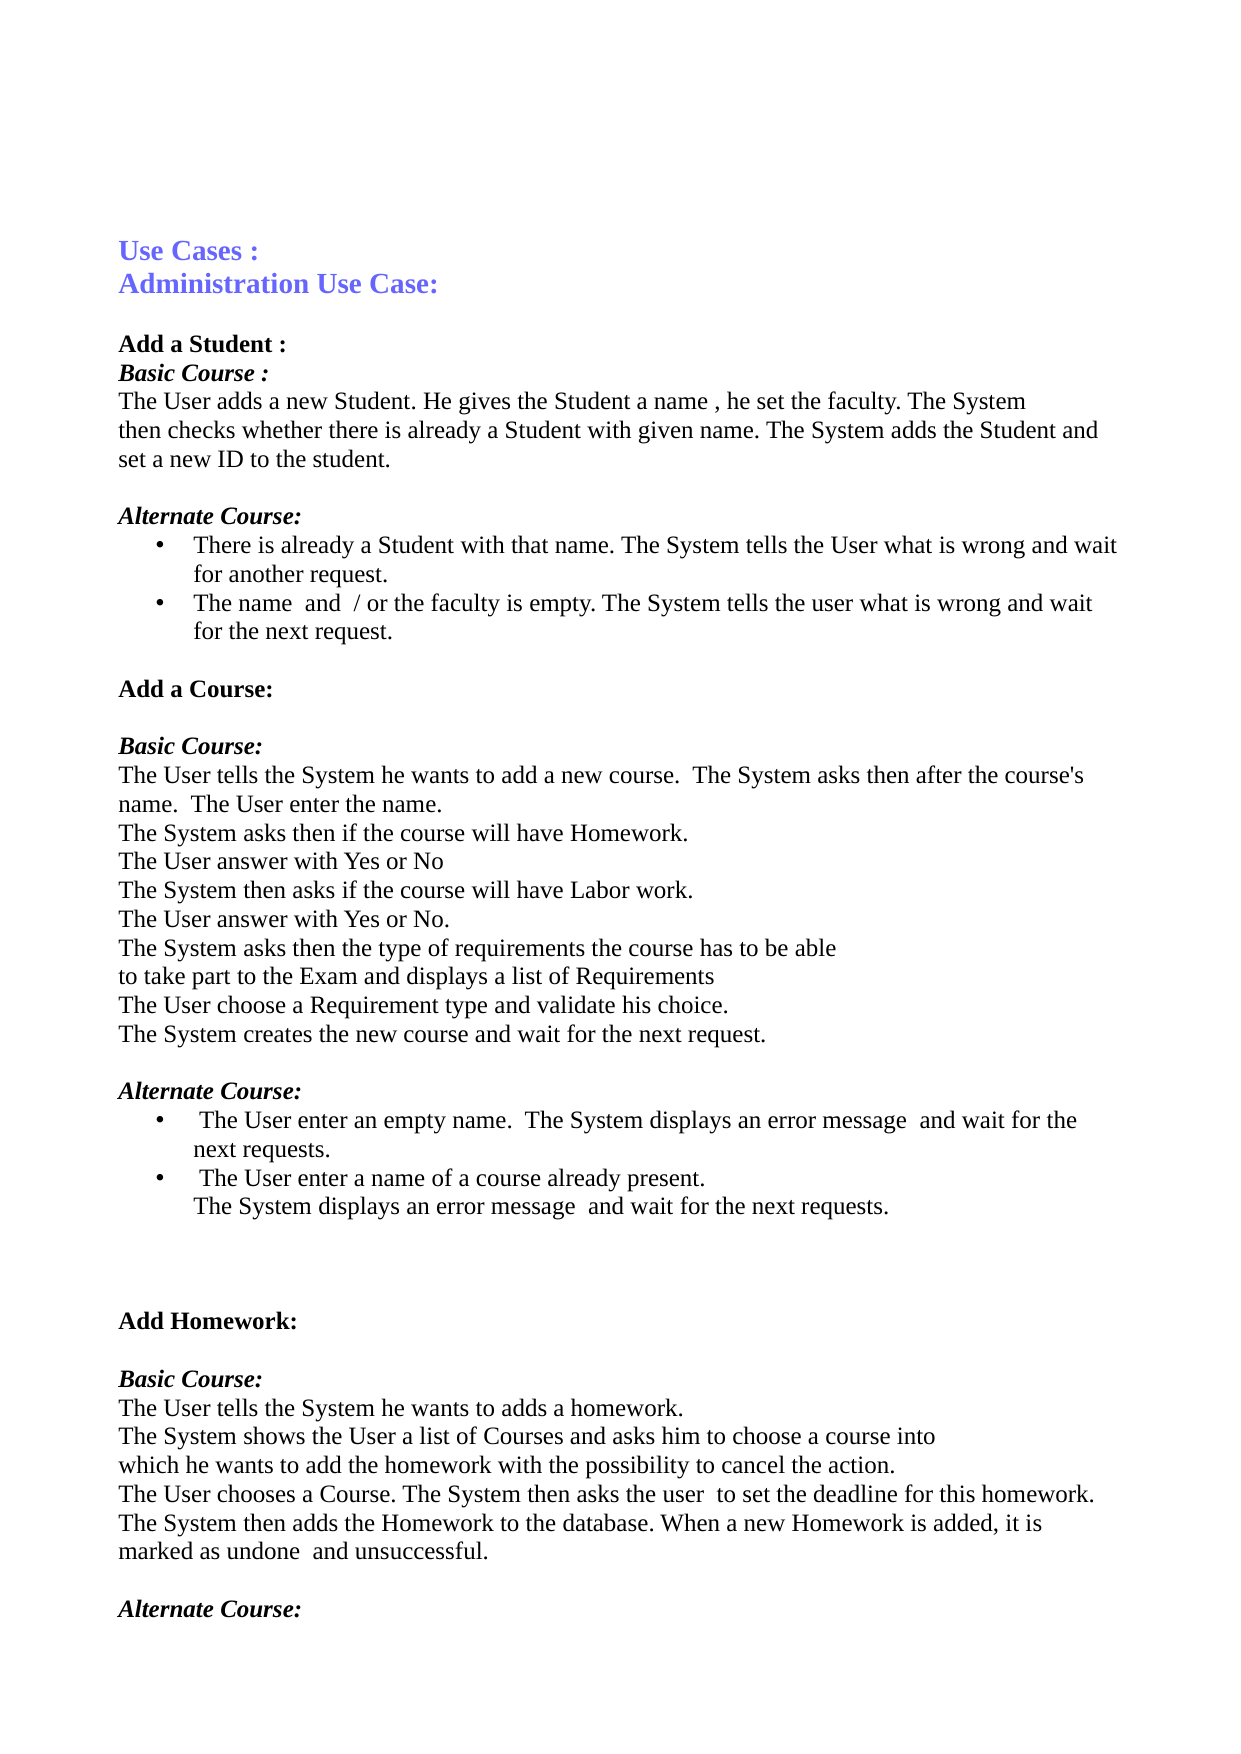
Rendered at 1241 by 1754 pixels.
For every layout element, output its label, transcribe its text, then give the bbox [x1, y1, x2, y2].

text The User answer with Yes or No [118, 846, 1122, 875]
text Basic Course: [118, 1364, 1122, 1393]
text The User tells the System he wants to adds a homework. [118, 1393, 1122, 1421]
text to take part to the Exam and displays a list of Requirements [118, 961, 1122, 990]
text Add a Student : [118, 329, 1122, 358]
text The System shows the User a list of Courses and asks him to choose a course into [118, 1421, 1122, 1450]
text The User choose a Requirement type and validate his choice. [118, 990, 1122, 1019]
text Alternate Course: [118, 1076, 1122, 1105]
text Administration Use Case: [118, 267, 1122, 300]
text Basic Course : [118, 358, 1122, 386]
list The User enter an empty name. The System displays an error message and wait for the next requests. [156, 1105, 1122, 1163]
text Basic Course: [118, 731, 1122, 760]
text The System asks then the type of requirements the course has to be able [118, 933, 1122, 961]
text The User adds a new Student. He gives the Student a name , he set the faculty. The System [118, 386, 1122, 415]
text The User answer with Yes or No. [118, 904, 1122, 933]
list The User enter a name of a course already present. [156, 1163, 1122, 1191]
text The System then asks if the course will have Labor work. [118, 875, 1122, 904]
text Add Homework: [118, 1306, 1122, 1335]
list The name and / or the faculty is empty. The System tells the user what is wrong and wait for the next request. [156, 588, 1122, 645]
text The User tells the System he wants to add a new course. The System asks then after the course's name. The User enter the name. [118, 760, 1122, 818]
text The System then adds the Homework to the database. When a new Homework is added, it is marked as undone and unsuccessful. [118, 1508, 1122, 1565]
text which he wants to add the homework with the possibility to cancel the action. [118, 1450, 1122, 1479]
text Alternate Course: [118, 501, 1122, 530]
text Add a Course: [118, 674, 1122, 703]
text The User chooses a Course. The System then asks the user to set the deadline for this homework. [118, 1479, 1122, 1508]
list There is already a Student with that name. The System tells the User what is wrong and wait for another request. [156, 530, 1122, 588]
list The System displays an error message and wait for the next requests. [156, 1191, 1122, 1220]
text then checks whether there is already a Student with given name. The System adds the Student and set a new ID to the student. [118, 415, 1122, 473]
text Use Cases : [118, 233, 1122, 267]
text The System asks then if the course will have Homework. [118, 818, 1122, 846]
text The System creates the new course and wait for the next request. [118, 1019, 1122, 1048]
text Alternate Course: [118, 1594, 1122, 1623]
